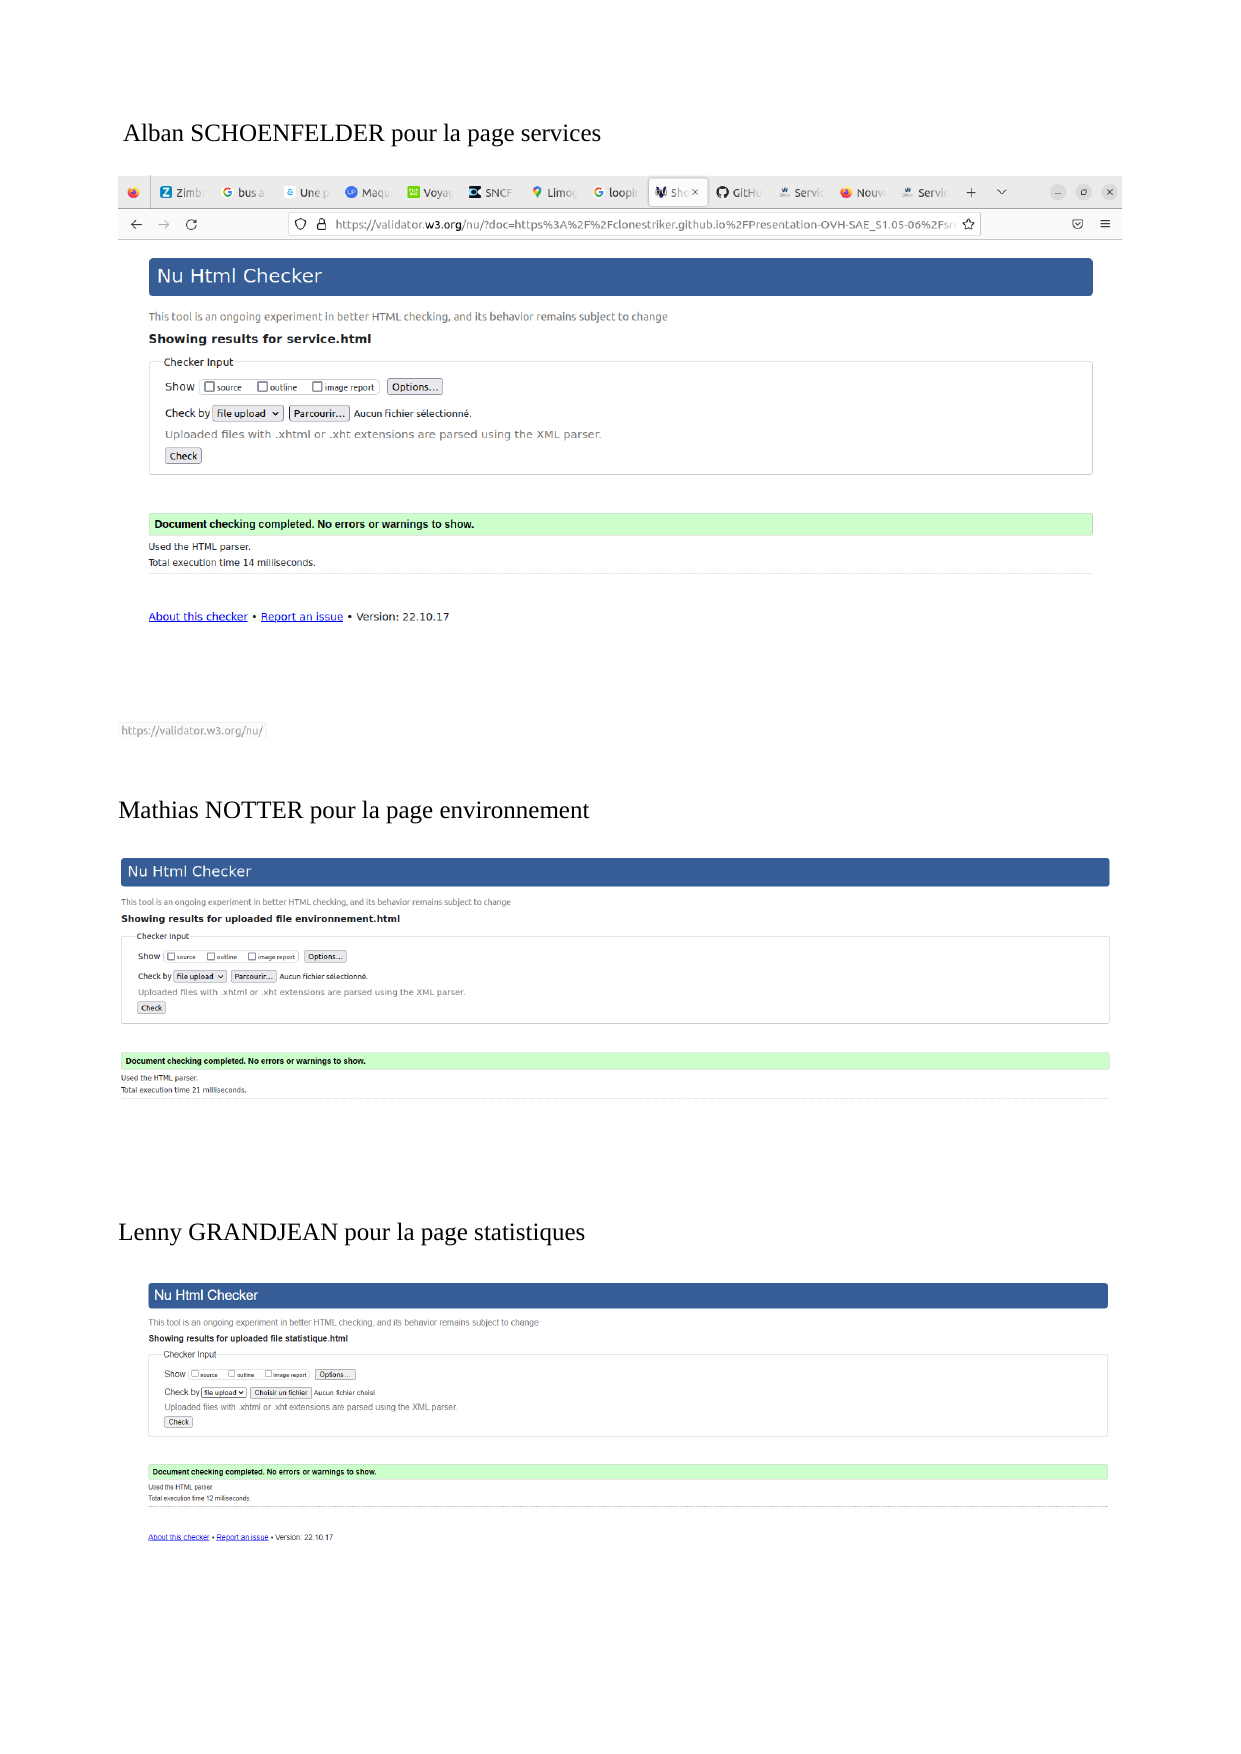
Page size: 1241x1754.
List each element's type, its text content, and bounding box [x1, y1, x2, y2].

picture [118, 852, 1123, 1103]
text Lenny GRANDJEAN pour la page statistiques [118, 1217, 1122, 1246]
text Mathias NOTTER pour la page environnement [118, 795, 1122, 824]
picture [118, 175, 1123, 738]
text Alban SCHOENFELDER pour la page services [118, 118, 1122, 147]
picture [118, 1274, 1123, 1579]
